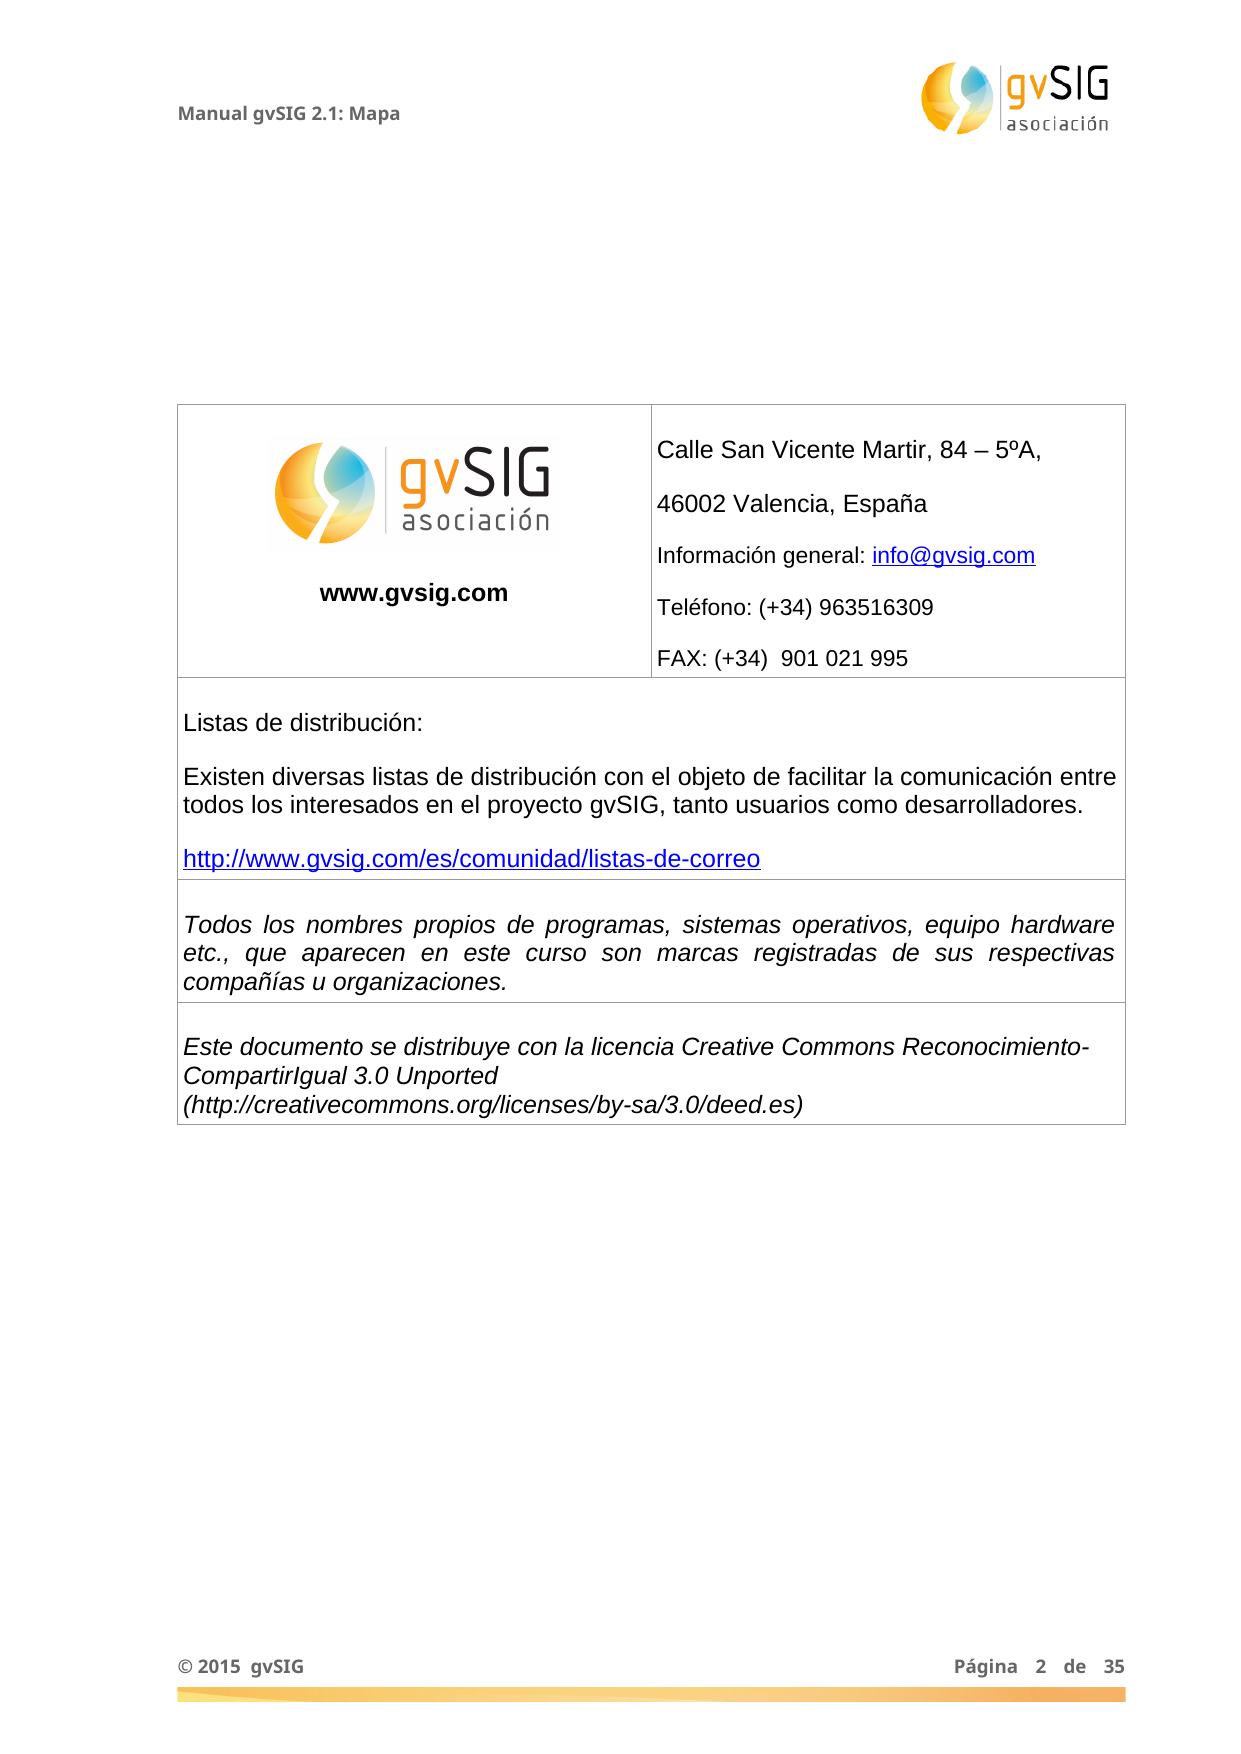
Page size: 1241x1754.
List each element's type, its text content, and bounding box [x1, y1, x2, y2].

table_cell Todos los nombres propios de programas, sistemas operativos, equipo hardware etc., que aparecen en este curso son marcas registradas de sus respectivas compañías u organizaciones. [178, 880, 1125, 1002]
picture [267, 435, 561, 553]
picture [177, 1687, 1126, 1702]
table_header www.gvsig.com [178, 405, 651, 677]
table_header Calle San Vicente Martir, 84 – 5ºA, 46002 Valencia, España Información general: info@gvsig.com Teléfono: (+34) 963516309 FAX: (+34) 901 021 995 [652, 405, 1125, 677]
table_cell Listas de distribución: Existen diversas listas de distribución con el objeto de facilitar la comunicación entre todos los interesados en el proyecto gvSIG, tanto usuarios como desarrolladores. http://www.gvsig.com/es/comunidad/listas-de-correo [178, 678, 1125, 879]
picture [902, 47, 1122, 148]
table_cell Este documento se distribuye con la licencia Creative Commons Reconocimiento-CompartirIgual 3.0 Unported (http://creativecommons.org/licenses/by-sa/3.0/deed.es) [178, 1003, 1125, 1124]
